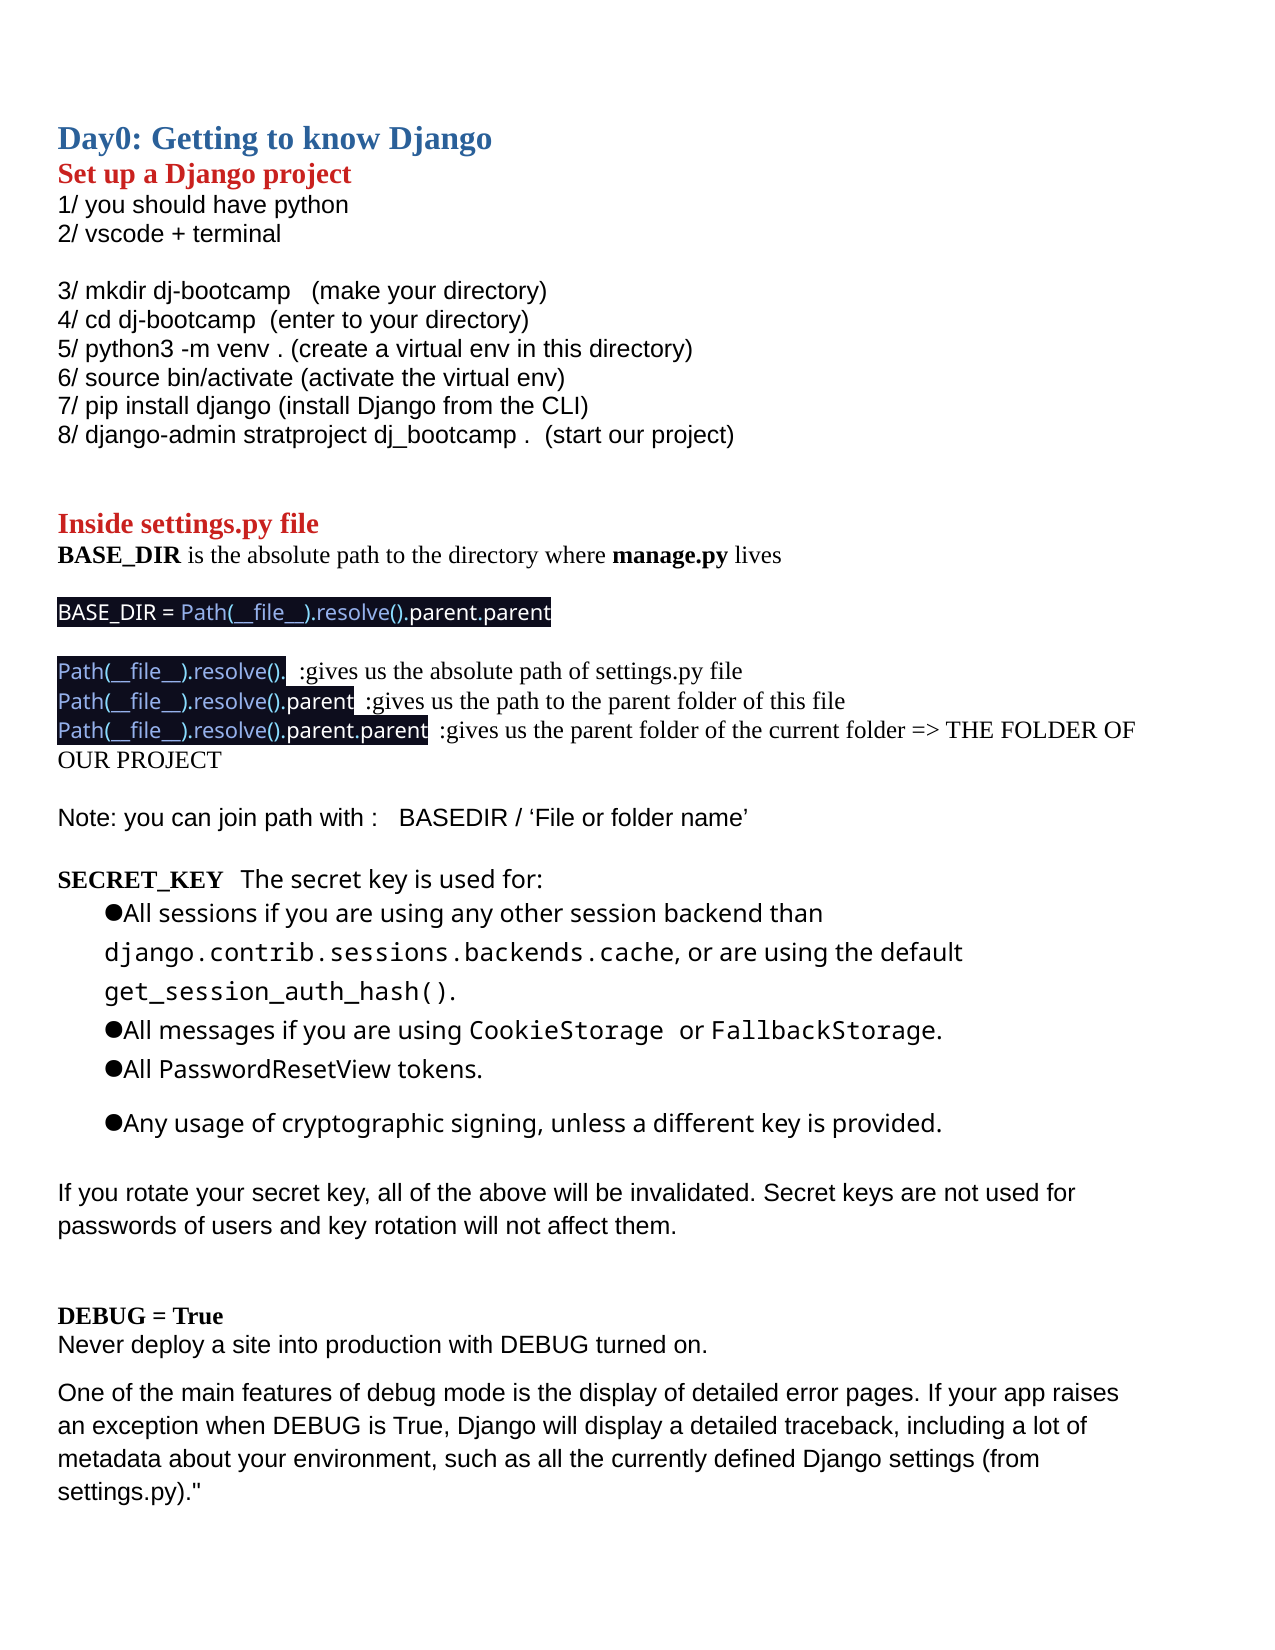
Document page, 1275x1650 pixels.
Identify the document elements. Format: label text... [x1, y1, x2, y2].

text Note: you can join path with : BASEDIR / ‘File or folder name’ [57, 803, 1154, 831]
text 5/ python3 -m venv . (create a virtual env in this directory) [57, 334, 1154, 362]
text 8/ django-admin stratproject dj_bootcamp . (start our project) [57, 420, 1154, 449]
list All messages if you are using CookieStorage or FallbackStorage. [57, 1013, 1154, 1047]
text DEBUG = True [57, 1301, 1154, 1330]
text Path(__file__).resolve().parent :gives us the path to the parent folder of this file [57, 686, 1154, 715]
text Set up a Django project [57, 156, 1154, 190]
text Path(__file__).resolve(). :gives us the absolute path of settings.py file [57, 656, 1154, 686]
text Inside settings.py file [57, 506, 1154, 540]
text 4/ cd dj-bootcamp (enter to your directory) [57, 305, 1154, 334]
text 6/ source bin/activate (activate the virtual env) [57, 362, 1154, 391]
list Any usage of cryptographic signing, unless a different key is provided. [57, 1106, 1154, 1140]
text Path(__file__).resolve().parent.parent :gives us the parent folder of the current folder => THE FOLDER OF OUR PROJECT [57, 715, 1154, 774]
text Never deploy a site into production with DEBUG turned on. [57, 1330, 1154, 1359]
text BASE_DIR is the absolute path to the directory where manage.py lives [57, 540, 1154, 568]
text 7/ pip install django (install Django from the CLI) [57, 391, 1154, 420]
list All PasswordResetView tokens. [57, 1052, 1154, 1086]
text Day0: Getting to know Django [57, 118, 1154, 156]
text If you rotate your secret key, all of the above will be invalidated. Secret keys are not used for passwords of users and key rotation will not affect them. [57, 1178, 1154, 1240]
list All sessions if you are using any other session backend than django.contrib.sessions.backends.cache, or are using the default get_session_auth_hash(). [57, 895, 1154, 1008]
text SECRET_KEY The secret key is used for: [57, 861, 1154, 895]
text BASE_DIR = Path(__file__).resolve().parent.parent [57, 597, 1154, 627]
text 3/ mkdir dj-bootcamp (make your directory) [57, 276, 1154, 305]
text One of the main features of debug mode is the display of detailed error pages. If your app raises an exception when DEBUG is True, Django will display a detailed traceback, including a lot of metadata about your environment, such as all the currently defined Django settings (from settings.py)." [57, 1378, 1154, 1506]
text 2/ vscode + terminal [57, 219, 1154, 247]
text 1/ you should have python [57, 190, 1154, 219]
